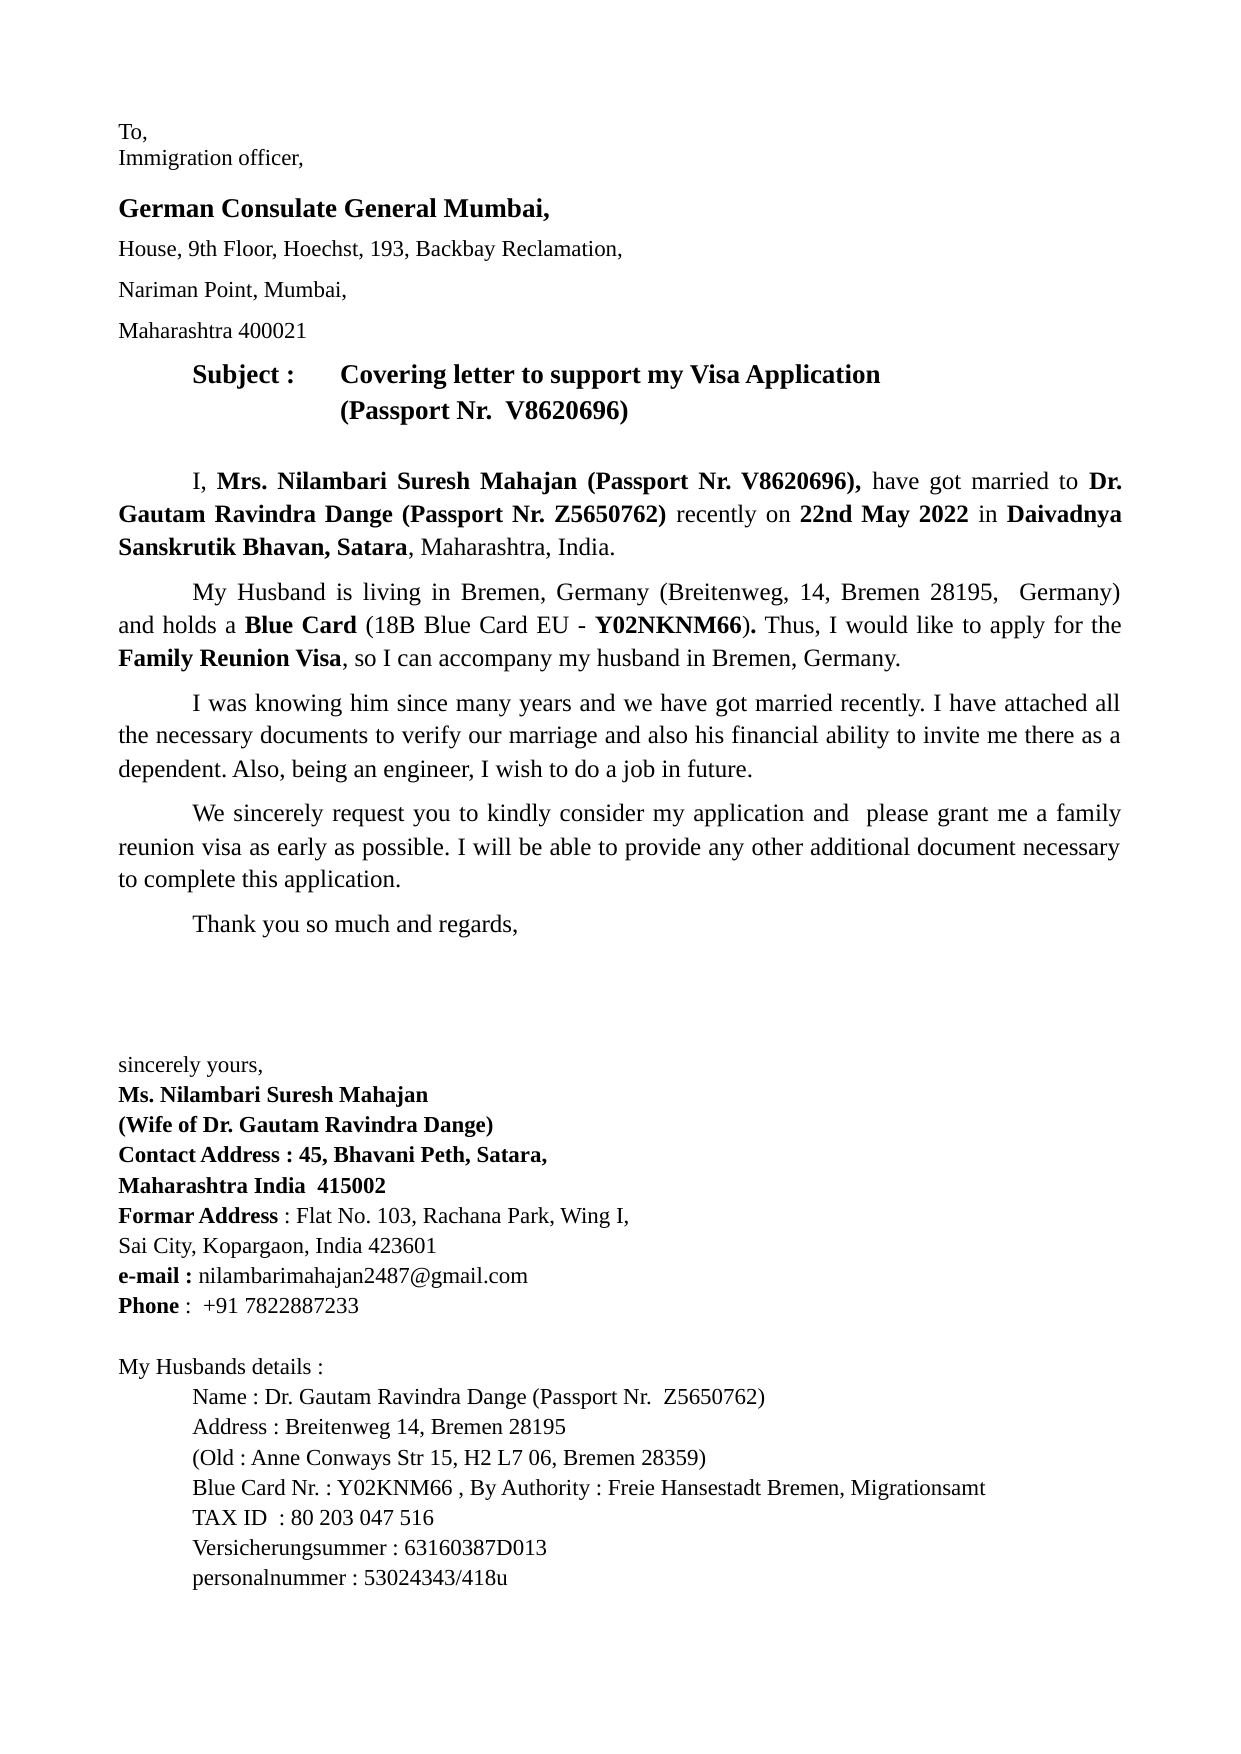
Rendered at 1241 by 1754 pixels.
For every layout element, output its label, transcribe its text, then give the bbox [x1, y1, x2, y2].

text Thank you so much and regards, [118, 909, 1122, 938]
text Blue Card Nr. : Y02KNM66 , By Authority : Freie Hansestadt Bremen, Migrationsamt [118, 1474, 1122, 1500]
text I, Mrs. Nilambari Suresh Mahajan (Passport Nr. V8620696), have got married to Dr. Gautam Ravindra Dange (Passport Nr. Z5650762) recently on 22nd May 2022 in Daivadnya Sanskrutik Bhavan, Satara, Maharashtra, India. [118, 466, 1122, 561]
text (Wife of Dr. Gautam Ravindra Dange) [118, 1111, 1122, 1138]
text sincerely yours, [118, 1051, 1122, 1077]
text e-mail : nilambarimahajan2487@gmail.com [118, 1262, 1122, 1289]
text Name : Dr. Gautam Ravindra Dange (Passport Nr. Z5650762) [118, 1383, 1122, 1409]
text I was knowing him since many years and we have got married recently. I have attached all the necessary documents to verify our marriage and also his financial ability to invite me there as a dependent. Also, being an engineer, I wish to do a job in future. [118, 688, 1122, 782]
text Nariman Point, Mumbai, [118, 276, 1122, 303]
text My Husband is living in Bremen, Germany (Breitenweg, 14, Bremen 28195, Germany) and holds a Blue Card (18B Blue Card EU - Y02NKNM66). Thus, I would like to apply for the Family Reunion Visa, so I can accompany my husband in Bremen, Germany. [118, 577, 1122, 671]
text Subject : Covering letter to support my Visa Application [118, 358, 1122, 389]
text My Husbands details : [118, 1353, 1122, 1379]
text Formar Address : Flat No. 103, Rachana Park, Wing I, [118, 1202, 1122, 1228]
text TAX ID : 80 203 047 516 [118, 1504, 1122, 1530]
text House, 9th Floor, Hoechst, 193, Backbay Reclamation, [118, 235, 1122, 262]
text Contact Address : 45, Bhavani Peth, Satara, [118, 1142, 1122, 1168]
text (Old : Anne Conways Str 15, H2 L7 06, Bremen 28359) [118, 1444, 1122, 1470]
text (Passport Nr. V8620696) [118, 394, 1122, 425]
text Maharashtra 400021 [118, 317, 1122, 343]
text To, [118, 118, 1122, 144]
text Sai City, Kopargaon, India 423601 [118, 1232, 1122, 1258]
text personalnummer : 53024343/418u [118, 1564, 1122, 1591]
text Versicherungsummer : 63160387D013 [118, 1534, 1122, 1561]
text Ms. Nilambari Suresh Mahajan [118, 1081, 1122, 1107]
text Address : Breitenweg 14, Bremen 28195 [118, 1413, 1122, 1440]
text Immigration officer, [118, 144, 1122, 171]
text Phone : +91 7822887233 [118, 1293, 1122, 1319]
text Maharashtra India 415002 [118, 1172, 1122, 1198]
text We sincerely request you to kindly consider my application and please grant me a family reunion visa as early as possible. I will be able to provide any other additional document necessary to complete this application. [118, 798, 1122, 893]
subtitle German Consulate General Mumbai, [118, 192, 1122, 223]
